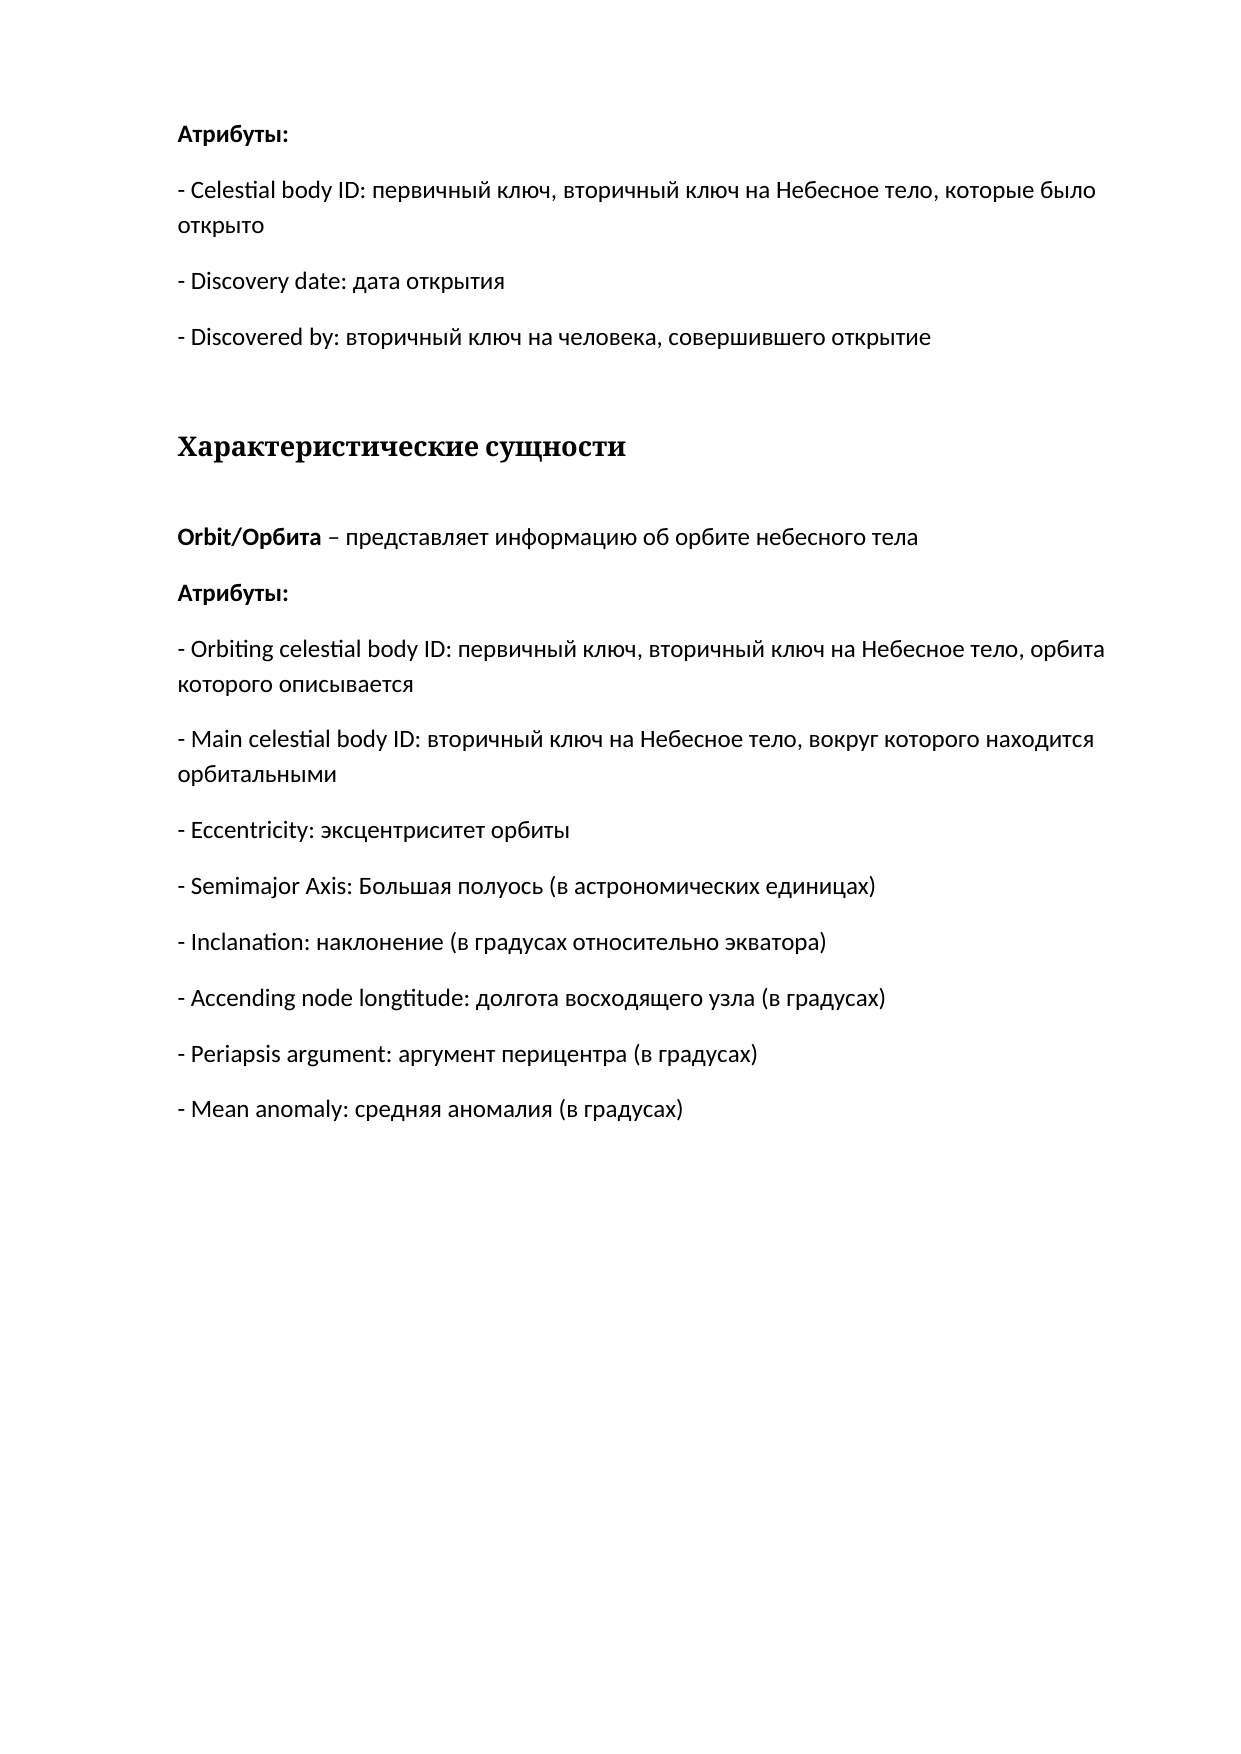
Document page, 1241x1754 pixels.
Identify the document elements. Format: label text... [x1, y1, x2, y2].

text - Inclanation: наклонение (в градусах относительно экватора) [177, 926, 1152, 957]
text - Eccentricity: эксцентриситет орбиты [177, 814, 1152, 845]
text - Main celestial body ID: вторичный ключ на Небесное тело, вокруг которого находится орбитальными [177, 723, 1152, 789]
text - Discovered by: вторичный ключ на человека, совершившего открытие [177, 321, 1152, 351]
text - Semimajor Axis: Большая полуось (в астрономических единицах) [177, 870, 1152, 901]
subtitle Характеристические сущности [177, 432, 1152, 463]
text - Celestial body ID: первичный ключ, вторичный ключ на Небесное тело, которые было открыто [177, 174, 1152, 239]
text Атрибуты: [177, 118, 1152, 149]
text - Mean anomaly: средняя аномалия (в градусах) [177, 1093, 1152, 1124]
text Атрибуты: [177, 577, 1152, 607]
text - Accending node longtitude: долгота восходящего узла (в градусах) [177, 982, 1152, 1012]
text - Orbiting celestial body ID: первичный ключ, вторичный ключ на Небесное тело, орбита которого описывается [177, 633, 1152, 698]
text - Discovery date: дата открытия [177, 265, 1152, 295]
text Orbit/Орбита – представляет информацию об орбите небесного тела [177, 521, 1152, 552]
text - Periapsis argument: аргумент перицентра (в градусах) [177, 1038, 1152, 1068]
